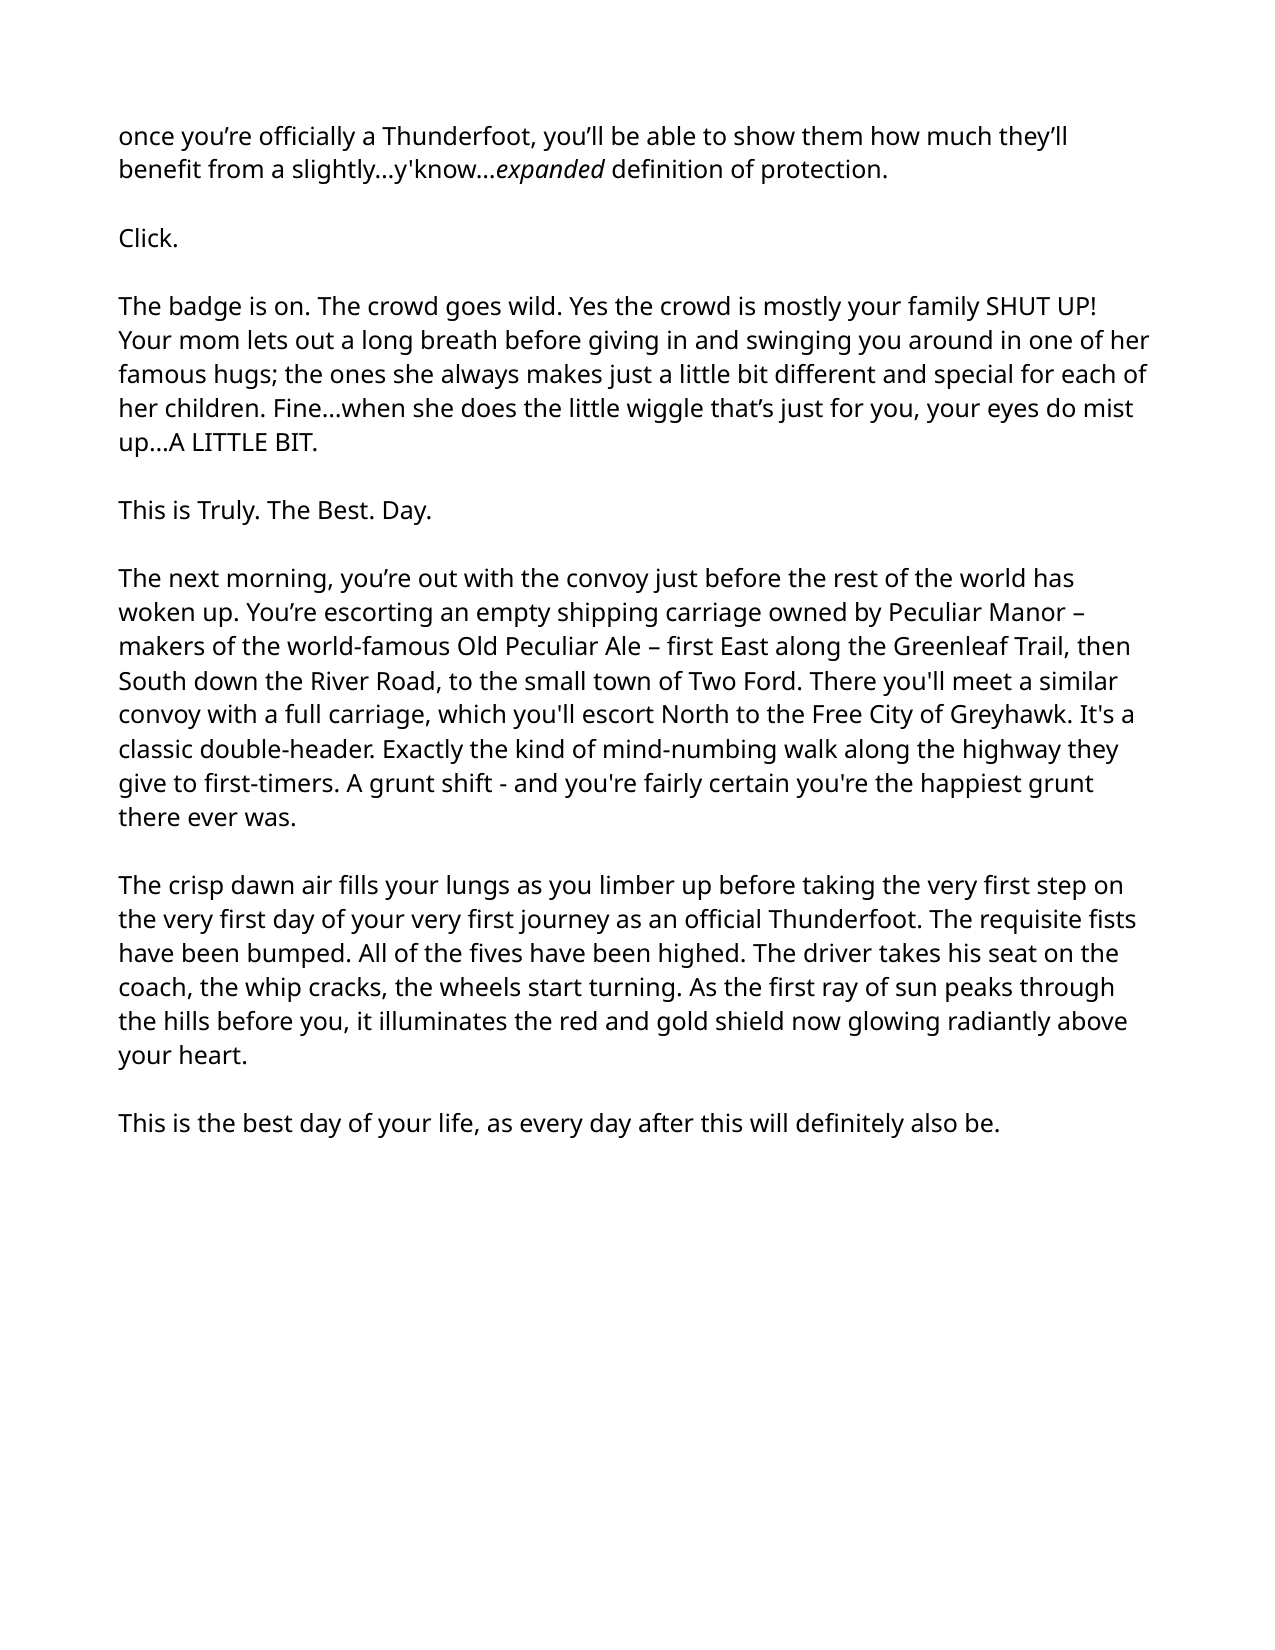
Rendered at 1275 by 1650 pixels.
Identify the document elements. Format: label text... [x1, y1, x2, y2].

text once you’re officially a Thunderfoot, you’ll be able to show them how much they’ll benefit from a slightly…y'know…expanded definition of protection. Click. The badge is on. The crowd goes wild. Yes the crowd is mostly your family SHUT UP! Your mom lets out a long breath before giving in and swinging you around in one of her famous hugs; the ones she always makes just a little bit different and special for each of her children. Fine…when she does the little wiggle that’s just for you, your eyes do mist up…A LITTLE BIT. This is Truly. The Best. Day. The next morning, you’re out with the convoy just before the rest of the world has woken up. You’re escorting an empty shipping carriage owned by Peculiar Manor – makers of the world-famous Old Peculiar Ale – first East along the Greenleaf Trail, then South down the River Road, to the small town of Two Ford. There you'll meet a similar convoy with a full carriage, which you'll escort North to the Free City of Greyhawk. It's a classic double-header. Exactly the kind of mind-numbing walk along the highway they give to first-timers. A grunt shift - and you're fairly certain you're the happiest grunt there ever was. The crisp dawn air fills your lungs as you limber up before taking the very first step on the very first day of your very first journey as an official Thunderfoot. The requisite fists have been bumped. All of the fives have been highed. The driver takes his seat on the coach, the whip cracks, the wheels start turning. As the first ray of sun peaks through the hills before you, it illuminates the red and gold shield now glowing radiantly above your heart. [118, 118, 1157, 1072]
text This is the best day of your life, as every day after this will definitely also be. [118, 1106, 1157, 1140]
